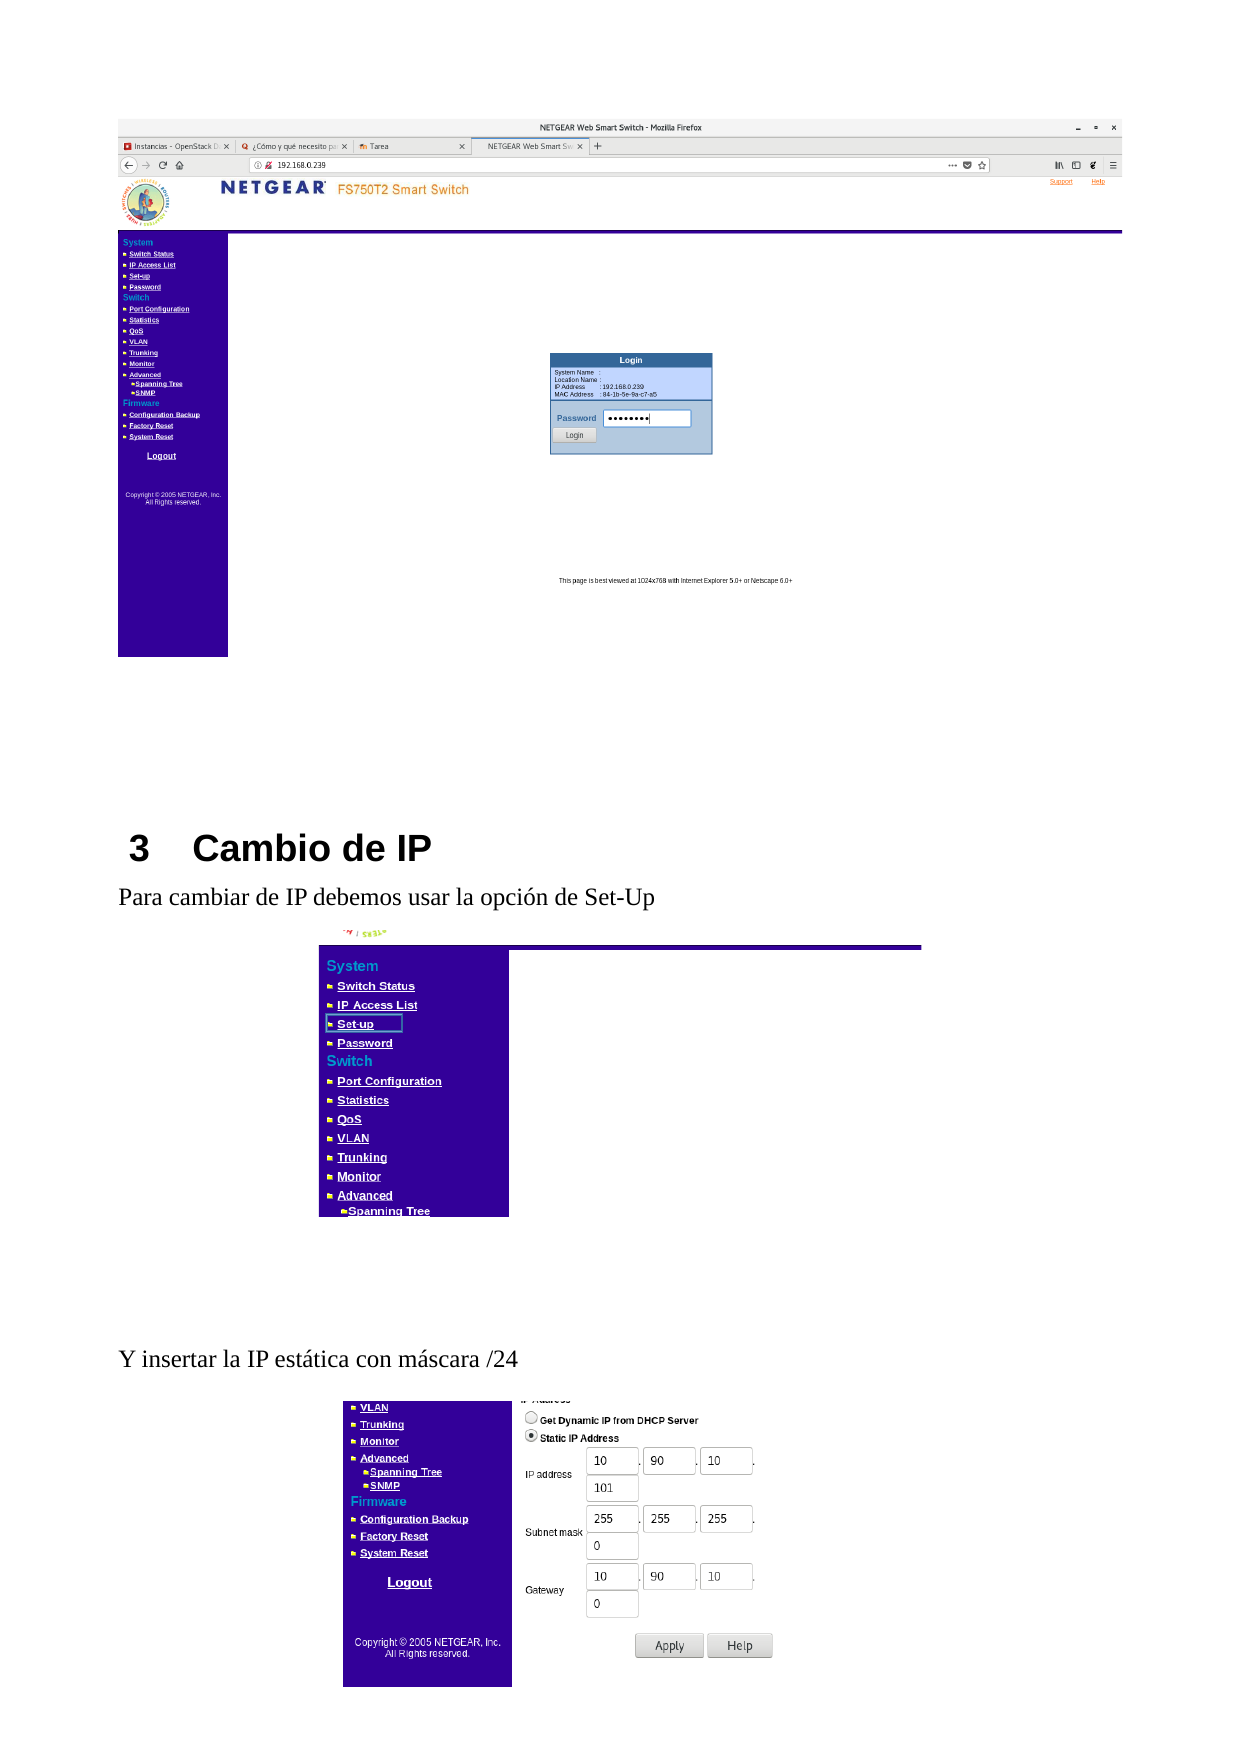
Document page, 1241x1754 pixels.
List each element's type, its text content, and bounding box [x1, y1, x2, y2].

subtitle Cambio de IP [118, 826, 1122, 869]
text Para cambiar de IP debemos usar la opción de Set-Up [118, 882, 1122, 911]
text Y insertar la IP estática con máscara /24 [118, 1344, 1122, 1373]
picture [118, 118, 1123, 657]
